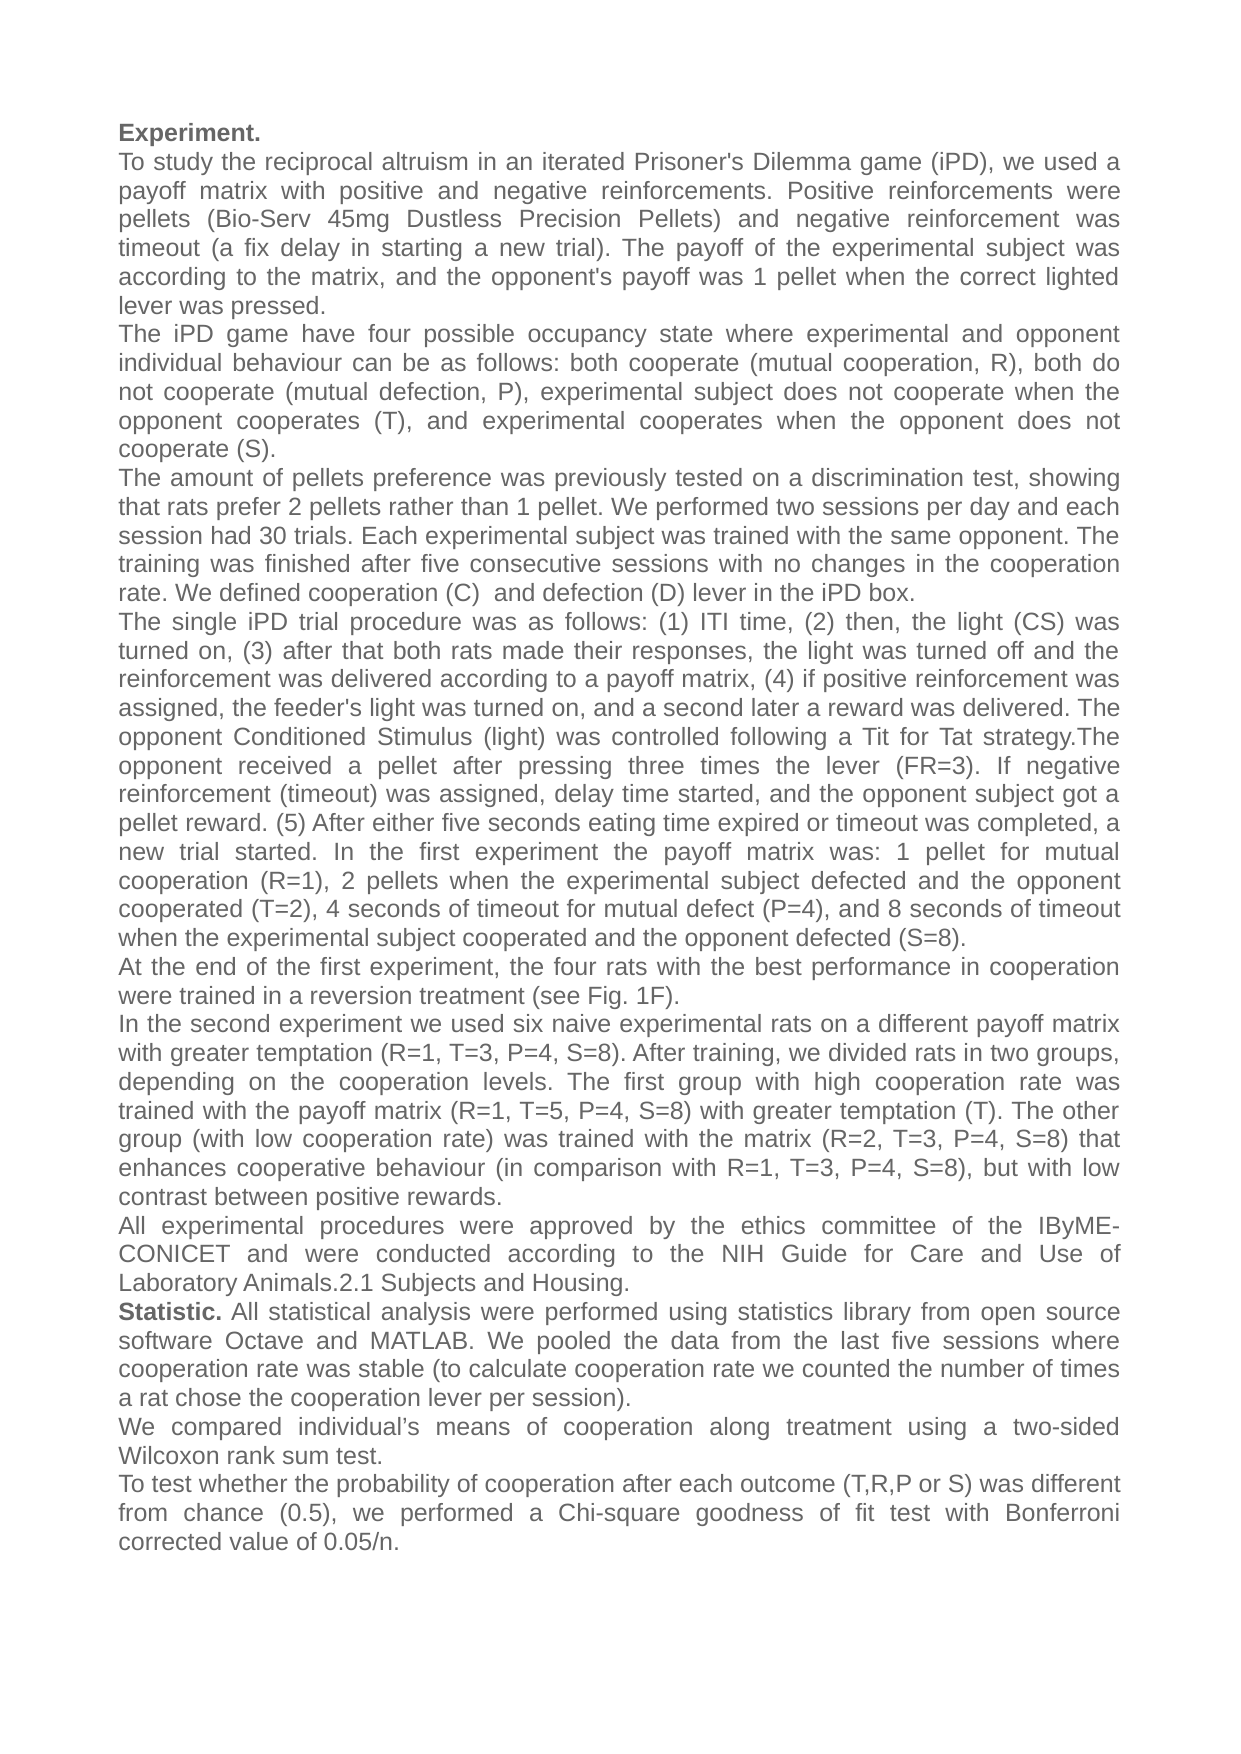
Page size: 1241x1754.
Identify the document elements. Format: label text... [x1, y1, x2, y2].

text We compared individual’s means of cooperation along treatment using a two-sided Wilcoxon rank sum test. [118, 1412, 1122, 1469]
text All experimental procedures were approved by the ethics committee of the IByME-CONICET and were conducted according to the NIH Guide for Care and Use of Laboratory Animals.2.1 Subjects and Housing. [118, 1211, 1122, 1297]
text The amount of pellets preference was previously tested on a discrimination test, showing that rats prefer 2 pellets rather than 1 pellet. We performed two sessions per day and each session had 30 trials. Each experimental subject was trained with the same opponent. The training was finished after five consecutive sessions with no changes in the cooperation rate. We defined cooperation (C) and defection (D) lever in the iPD box. [118, 463, 1122, 607]
text Experiment. [118, 118, 1122, 147]
text At the end of the first experiment, the four rats with the best performance in cooperation were trained in a reversion treatment (see Fig. 1F). [118, 952, 1122, 1009]
text The iPD game have four possible occupancy state where experimental and opponent individual behaviour can be as follows: both cooperate (mutual cooperation, R), both do not cooperate (mutual defection, P), experimental subject does not cooperate when the opponent cooperates (T), and experimental cooperates when the opponent does not cooperate (S). [118, 319, 1122, 463]
text Statistic. All statistical analysis were performed using statistics library from open source software Octave and MATLAB. We pooled the data from the last five sessions where cooperation rate was stable (to calculate cooperation rate we counted the number of times a rat chose the cooperation lever per session). [118, 1297, 1122, 1412]
text In the second experiment we used six naive experimental rats on a different payoff matrix with greater temptation (R=1, T=3, P=4, S=8). After training, we divided rats in two groups, depending on the cooperation levels. The first group with high cooperation rate was trained with the payoff matrix (R=1, T=5, P=4, S=8) with greater temptation (T). The other group (with low cooperation rate) was trained with the matrix (R=2, T=3, P=4, S=8) that enhances cooperative behaviour (in comparison with R=1, T=3, P=4, S=8), but with low contrast between positive rewards. [118, 1009, 1122, 1211]
text To study the reciprocal altruism in an iterated Prisoner's Dilemma game (iPD), we used a payoff matrix with positive and negative reinforcements. Positive reinforcements were pellets (Bio-Serv 45mg Dustless Precision Pellets) and negative reinforcement was timeout (a fix delay in starting a new trial). The payoff of the experimental subject was according to the matrix, and the opponent's payoff was 1 pellet when the correct lighted lever was pressed. [118, 147, 1122, 319]
text The single iPD trial procedure was as follows: (1) ITI time, (2) then, the light (CS) was turned on, (3) after that both rats made their responses, the light was turned off and the reinforcement was delivered according to a payoff matrix, (4) if positive reinforcement was assigned, the feeder's light was turned on, and a second later a reward was delivered. The opponent Conditioned Stimulus (light) was controlled following a Tit for Tat strategy.The opponent received a pellet after pressing three times the lever (FR=3). If negative reinforcement (timeout) was assigned, delay time started, and the opponent subject got a pellet reward. (5) After either five seconds eating time expired or timeout was completed, a new trial started. In the first experiment the payoff matrix was: 1 pellet for mutual cooperation (R=1), 2 pellets when the experimental subject defected and the opponent cooperated (T=2), 4 seconds of timeout for mutual defect (P=4), and 8 seconds of timeout when the experimental subject cooperated and the opponent defected (S=8). [118, 607, 1122, 952]
text To test whether the probability of cooperation after each outcome (T,R,P or S) was different from chance (0.5), we performed a Chi-square goodness of fit test with Bonferroni corrected value of 0.05/n. [118, 1469, 1122, 1556]
